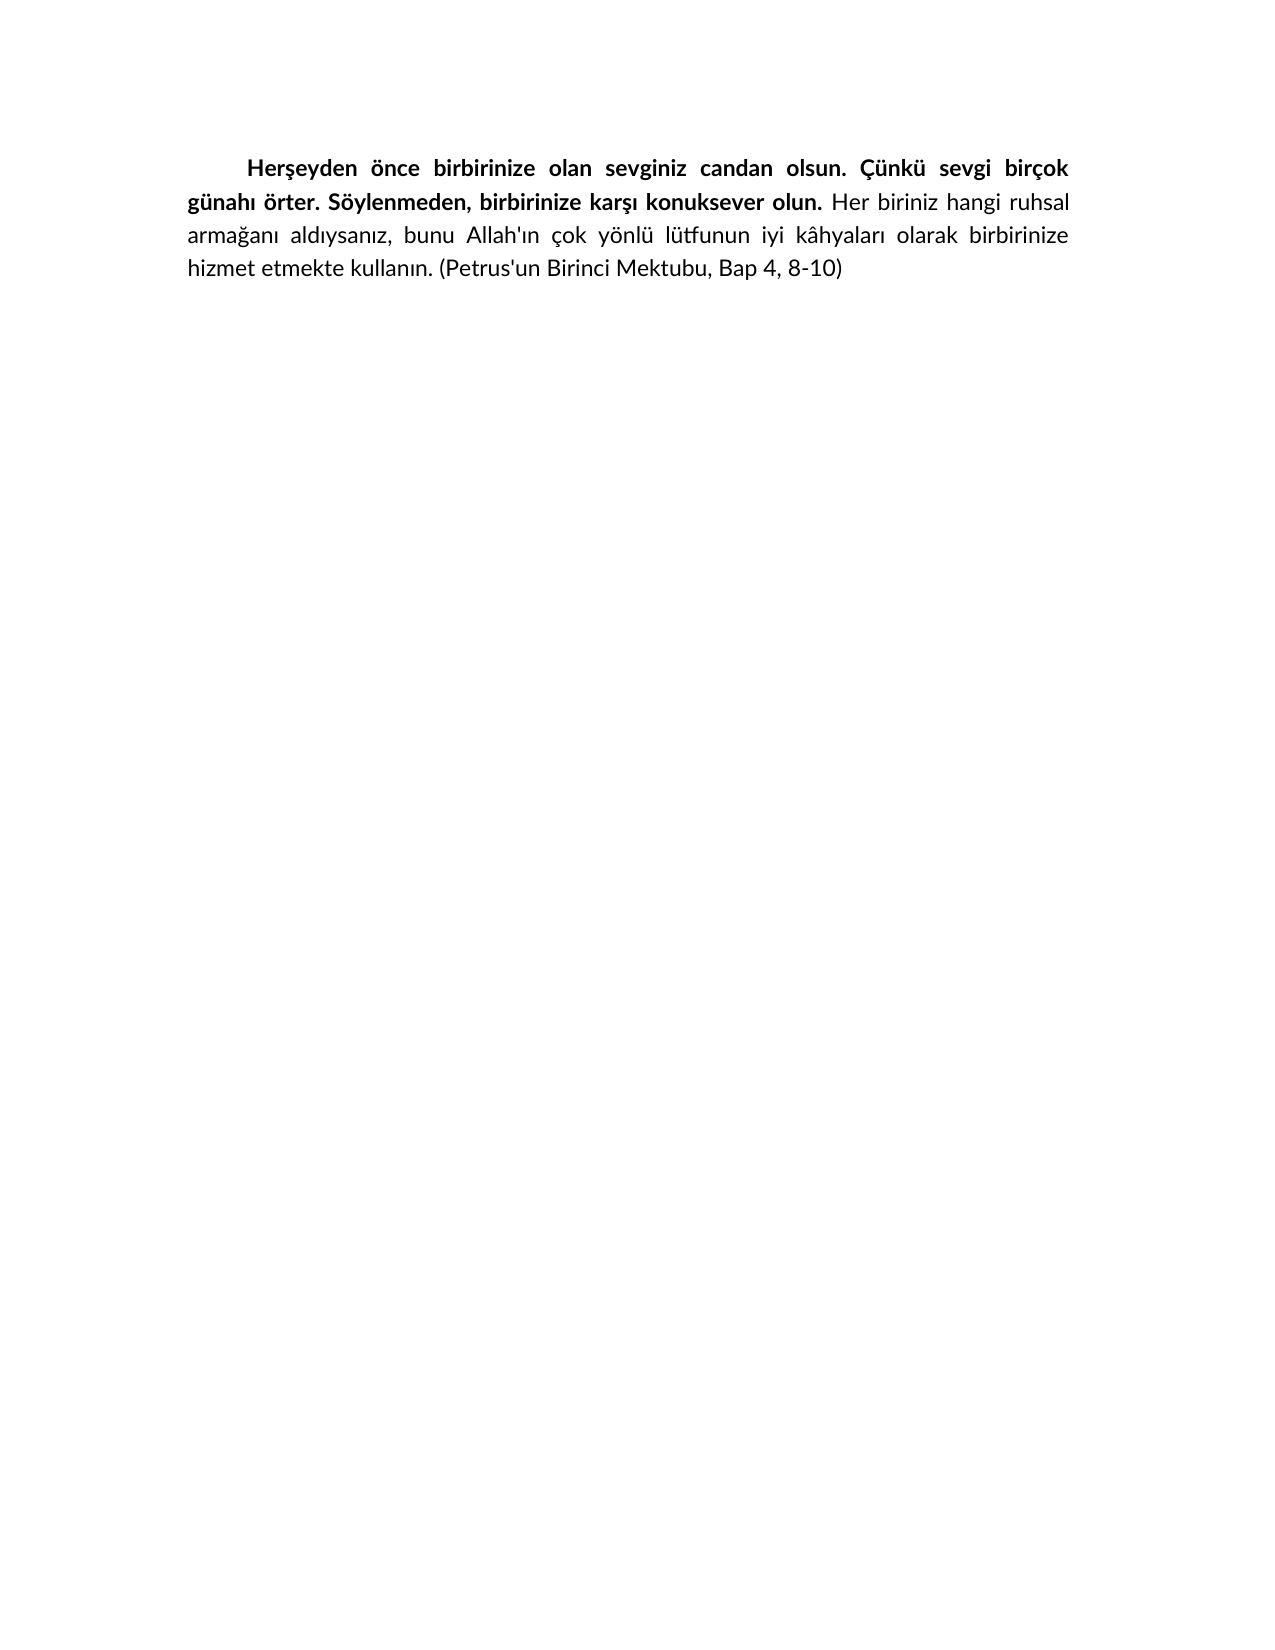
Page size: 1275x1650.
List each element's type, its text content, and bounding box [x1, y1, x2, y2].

text Herşeyden önce birbirinize olan sevginiz candan olsun. Çünkü sevgi birçok günahı örter. Söylenmeden, birbirinize karşı konuksever olun. Her biriniz hangi ruhsal armağanı aldıysanız, bunu Allah'ın çok yönlü lütfunun iyi kâhyaları olarak birbirinize hizmet etmekte kullanın. (Petrus'un Birinci Mektubu, Bap 4, 8-10) [187, 150, 1070, 283]
